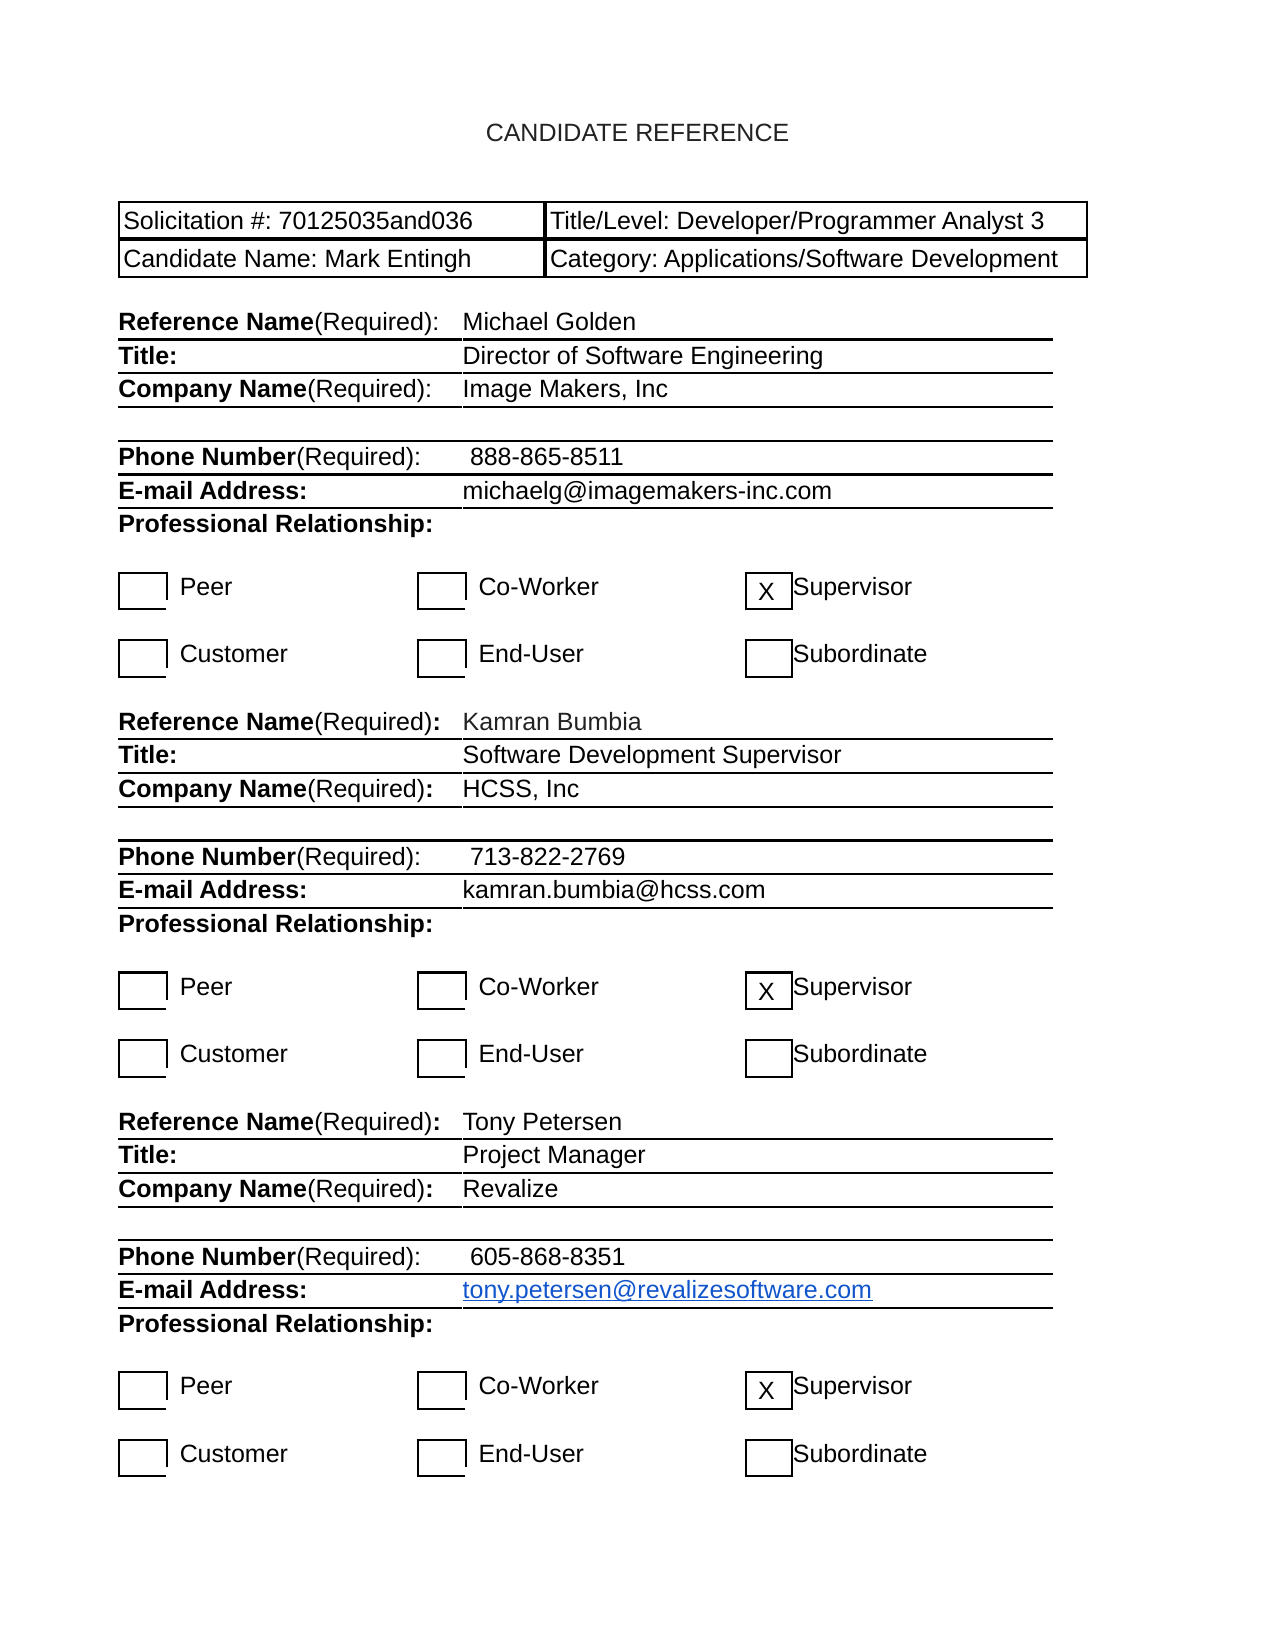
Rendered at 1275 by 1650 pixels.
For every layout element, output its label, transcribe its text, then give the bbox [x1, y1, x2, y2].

table_cell kamran.bumbia@hcss.com [463, 875, 1053, 907]
table_cell Professional Relationship: [118, 1309, 716, 1338]
table_cell [470, 808, 1053, 839]
table_header [747, 641, 791, 676]
table_header X [747, 574, 791, 608]
table_cell Candidate Name: Mark Entingh [120, 241, 543, 276]
table_cell [716, 1309, 1053, 1338]
table_header [419, 1041, 465, 1076]
table_cell Company Name(Required): [118, 1174, 462, 1206]
table_cell E-mail Address: [118, 875, 462, 907]
table_header Solicitation #: 70125035and036 [120, 203, 543, 237]
table_cell [631, 909, 1053, 938]
table_header Subordinate [793, 639, 1053, 678]
table_header [747, 1441, 791, 1475]
table_cell Category: Applications/Software Development [547, 241, 1086, 276]
table_cell tony.petersen@revalizesoftware.com [463, 1275, 1053, 1307]
table_cell 713-822-2769 [470, 842, 1053, 873]
table_cell HCSS, Inc [463, 774, 1053, 806]
table_cell [470, 938, 631, 943]
table_header Reference Name(Required): [118, 707, 462, 738]
table_cell [118, 1208, 470, 1239]
table_cell Software Development Supervisor [463, 740, 1053, 772]
table_cell [470, 408, 1053, 440]
table_header Supervisor [793, 1371, 1053, 1410]
table_header Customer [166, 1439, 417, 1477]
table_header Title/Level: Developer/Programmer Analyst 3 [547, 203, 1086, 237]
table_cell Phone Number(Required): [118, 1241, 470, 1273]
table_header Michael Golden [463, 307, 1053, 338]
table_cell [716, 509, 1053, 538]
table_header Supervisor [793, 971, 1053, 1010]
table_cell [118, 408, 470, 440]
table_cell [716, 538, 1053, 543]
table_cell michaelg@imagemakers-inc.com [463, 476, 1053, 507]
table_header Subordinate [793, 1039, 1053, 1078]
table_header [419, 1441, 465, 1475]
table_header Kamran Bumbia [463, 707, 1053, 738]
table_cell Title: [118, 341, 462, 372]
table_cell 605-868-8351 [470, 1241, 1053, 1273]
table_header [419, 974, 465, 1008]
table_header [120, 1441, 166, 1475]
table_header Peer [166, 1371, 417, 1410]
table_header [120, 641, 166, 676]
table_header Reference Name(Required): [118, 307, 462, 338]
table_cell [631, 938, 1053, 943]
table_cell Project Manager [463, 1140, 1053, 1172]
table_cell Image Makers, Inc [463, 374, 1053, 406]
table_cell [470, 538, 716, 543]
table_cell [470, 1338, 716, 1342]
table_cell Phone Number(Required): [118, 842, 470, 873]
table_cell Professional Relationship: [118, 509, 716, 538]
table_cell Company Name(Required): [118, 774, 462, 806]
table_cell Title: [118, 1140, 462, 1172]
table_header Peer [166, 971, 417, 1010]
table_header Co-Worker [465, 572, 744, 610]
table_header [419, 641, 465, 676]
table_cell Title: [118, 740, 462, 772]
table_header [120, 574, 166, 608]
table_header Co-Worker [465, 971, 744, 1010]
table_cell E-mail Address: [118, 476, 462, 507]
table_header Co-Worker [465, 1371, 744, 1410]
table_cell [470, 1208, 1053, 1239]
table_header X [747, 1373, 791, 1408]
table_cell E-mail Address: [118, 1275, 462, 1307]
table_header Customer [166, 1039, 417, 1078]
table_cell [118, 938, 462, 943]
table_header [120, 974, 166, 1008]
table_header [120, 1373, 166, 1408]
table_header End-User [465, 1439, 744, 1477]
table_header [120, 1041, 166, 1076]
table_header Customer [166, 639, 417, 678]
table_cell [716, 1338, 1053, 1342]
table_cell Company Name(Required): [118, 374, 462, 406]
table_cell [118, 808, 470, 839]
table_header [747, 1041, 791, 1076]
table_cell [118, 538, 462, 543]
table_header [419, 1373, 465, 1408]
table_header Tony Petersen [463, 1106, 1053, 1138]
table_cell Professional Relationship: [118, 909, 631, 938]
table_cell [118, 1338, 462, 1342]
table_header Reference Name(Required): [118, 1106, 462, 1138]
table_header Peer [166, 572, 417, 610]
table_cell 888-865-8511 [470, 442, 1053, 473]
table_cell Director of Software Engineering [463, 341, 1053, 372]
table_header Supervisor [793, 572, 1053, 610]
table_header End-User [465, 1039, 744, 1078]
table_header End-User [465, 639, 744, 678]
table_header [419, 574, 465, 608]
table_header X [747, 974, 791, 1008]
table_cell Phone Number(Required): [118, 442, 470, 473]
table_header Subordinate [793, 1439, 1053, 1477]
text CANDIDATE REFERENCE [118, 118, 1157, 147]
table_cell Revalize [463, 1174, 1053, 1206]
